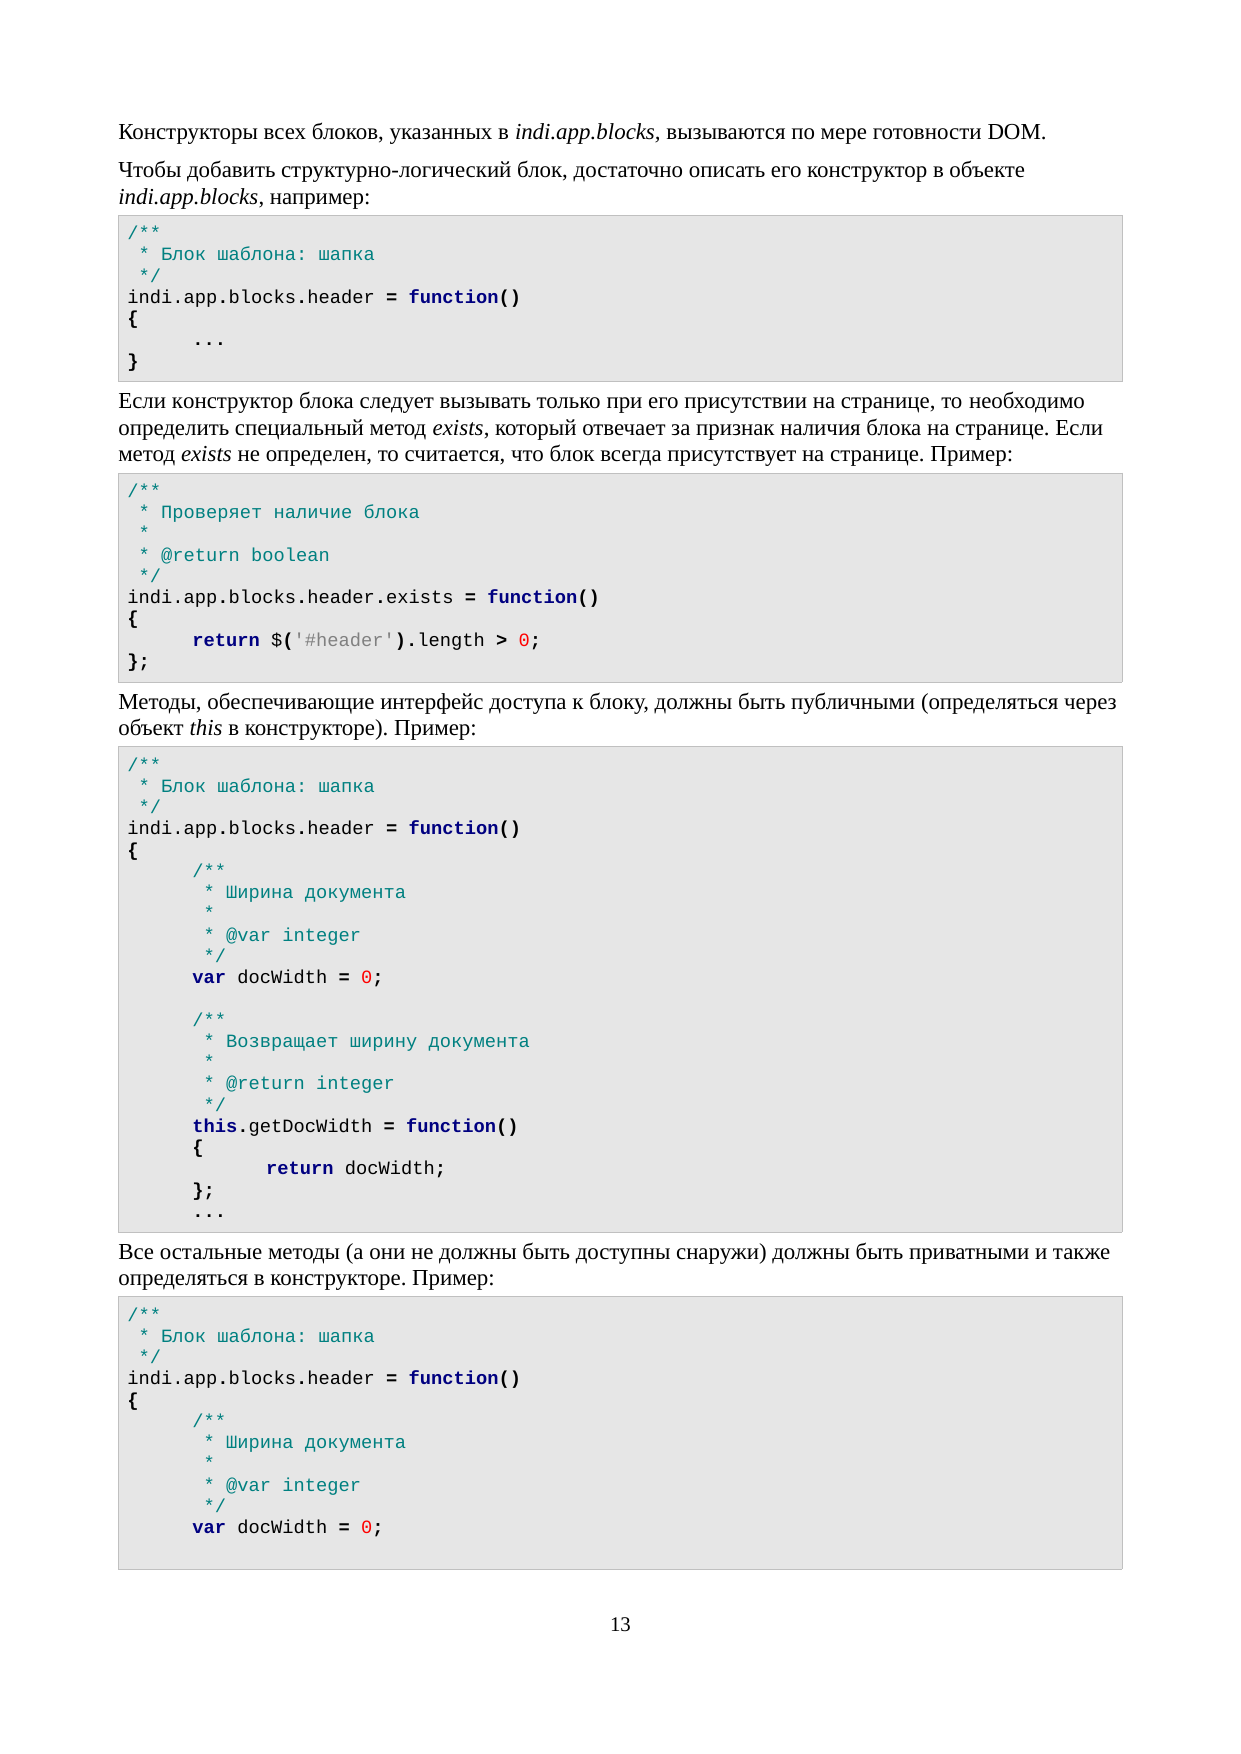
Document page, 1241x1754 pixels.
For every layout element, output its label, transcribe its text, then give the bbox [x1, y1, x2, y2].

text indi.app.blocks.header = function() [119, 810, 1122, 831]
text /** * Ширина документа * * @var integer */ var docWidth = 0; [119, 1403, 1122, 1530]
text */ [119, 789, 1122, 810]
text * @return integer [119, 1065, 1122, 1086]
text Методы, обеспечивающие интерфейс доступа к блоку, должны быть публичными (определяться через объект this в конструкторе). Пример: [118, 688, 1122, 740]
text /** [119, 747, 1122, 768]
text * Блок шаблона: шапка [119, 236, 1122, 257]
text { [119, 1129, 1122, 1150]
text * [119, 515, 1122, 536]
text this.getDocWidth = function() [119, 1108, 1122, 1129]
text * Блок шаблона: шапка [119, 768, 1122, 789]
text return $('#header').length > 0; [119, 621, 1122, 643]
text */ [119, 257, 1122, 279]
text ... [119, 1193, 1122, 1232]
text Если конструктор блока следует вызывать только при его присутствии на странице, то необходимо определить специальный метод exists, который отвечает за признак наличия блока на странице. Если метод exists не определен, то считается, что блок всегда присутствует на странице. Пример: [118, 388, 1122, 467]
text /** [119, 474, 1122, 494]
text /** [119, 1297, 1122, 1318]
text { [119, 300, 1122, 321]
text * [119, 1044, 1122, 1065]
text }; [119, 1171, 1122, 1193]
text */ [119, 1086, 1122, 1108]
text { [119, 1381, 1122, 1403]
text { [119, 831, 1122, 853]
text return docWidth; [119, 1150, 1122, 1171]
text * @return boolean [119, 536, 1122, 558]
text indi.app.blocks.header = function() [119, 1360, 1122, 1381]
text /** [119, 980, 1122, 1023]
text indi.app.blocks.header.exists = function() [119, 579, 1122, 600]
text /** * Ширина документа * * @var integer */ var docWidth = 0; [119, 853, 1122, 980]
text Конструкторы всех блоков, указанных в indi.app.blocks, вызываются по мере готовности DOM. [118, 118, 1122, 144]
text ... [119, 321, 1122, 342]
text { [119, 600, 1122, 621]
text */ [119, 558, 1122, 579]
text } [119, 342, 1122, 381]
text * Проверяет наличие блока [119, 494, 1122, 515]
text Чтобы добавить структурно-логический блок, достаточно описать его конструктор в объекте indi.app.blocks, например: [118, 156, 1122, 209]
text Все остальные методы (а они не должны быть доступны снаружи) должны быть приватными и также определяться в конструкторе. Пример: [118, 1238, 1122, 1290]
text }; [119, 643, 1122, 682]
text indi.app.blocks.header = function() [119, 279, 1122, 300]
text */ [119, 1339, 1122, 1360]
text * Возвращает ширину документа [119, 1023, 1122, 1044]
text /** [119, 216, 1122, 236]
text * Блок шаблона: шапка [119, 1318, 1122, 1339]
